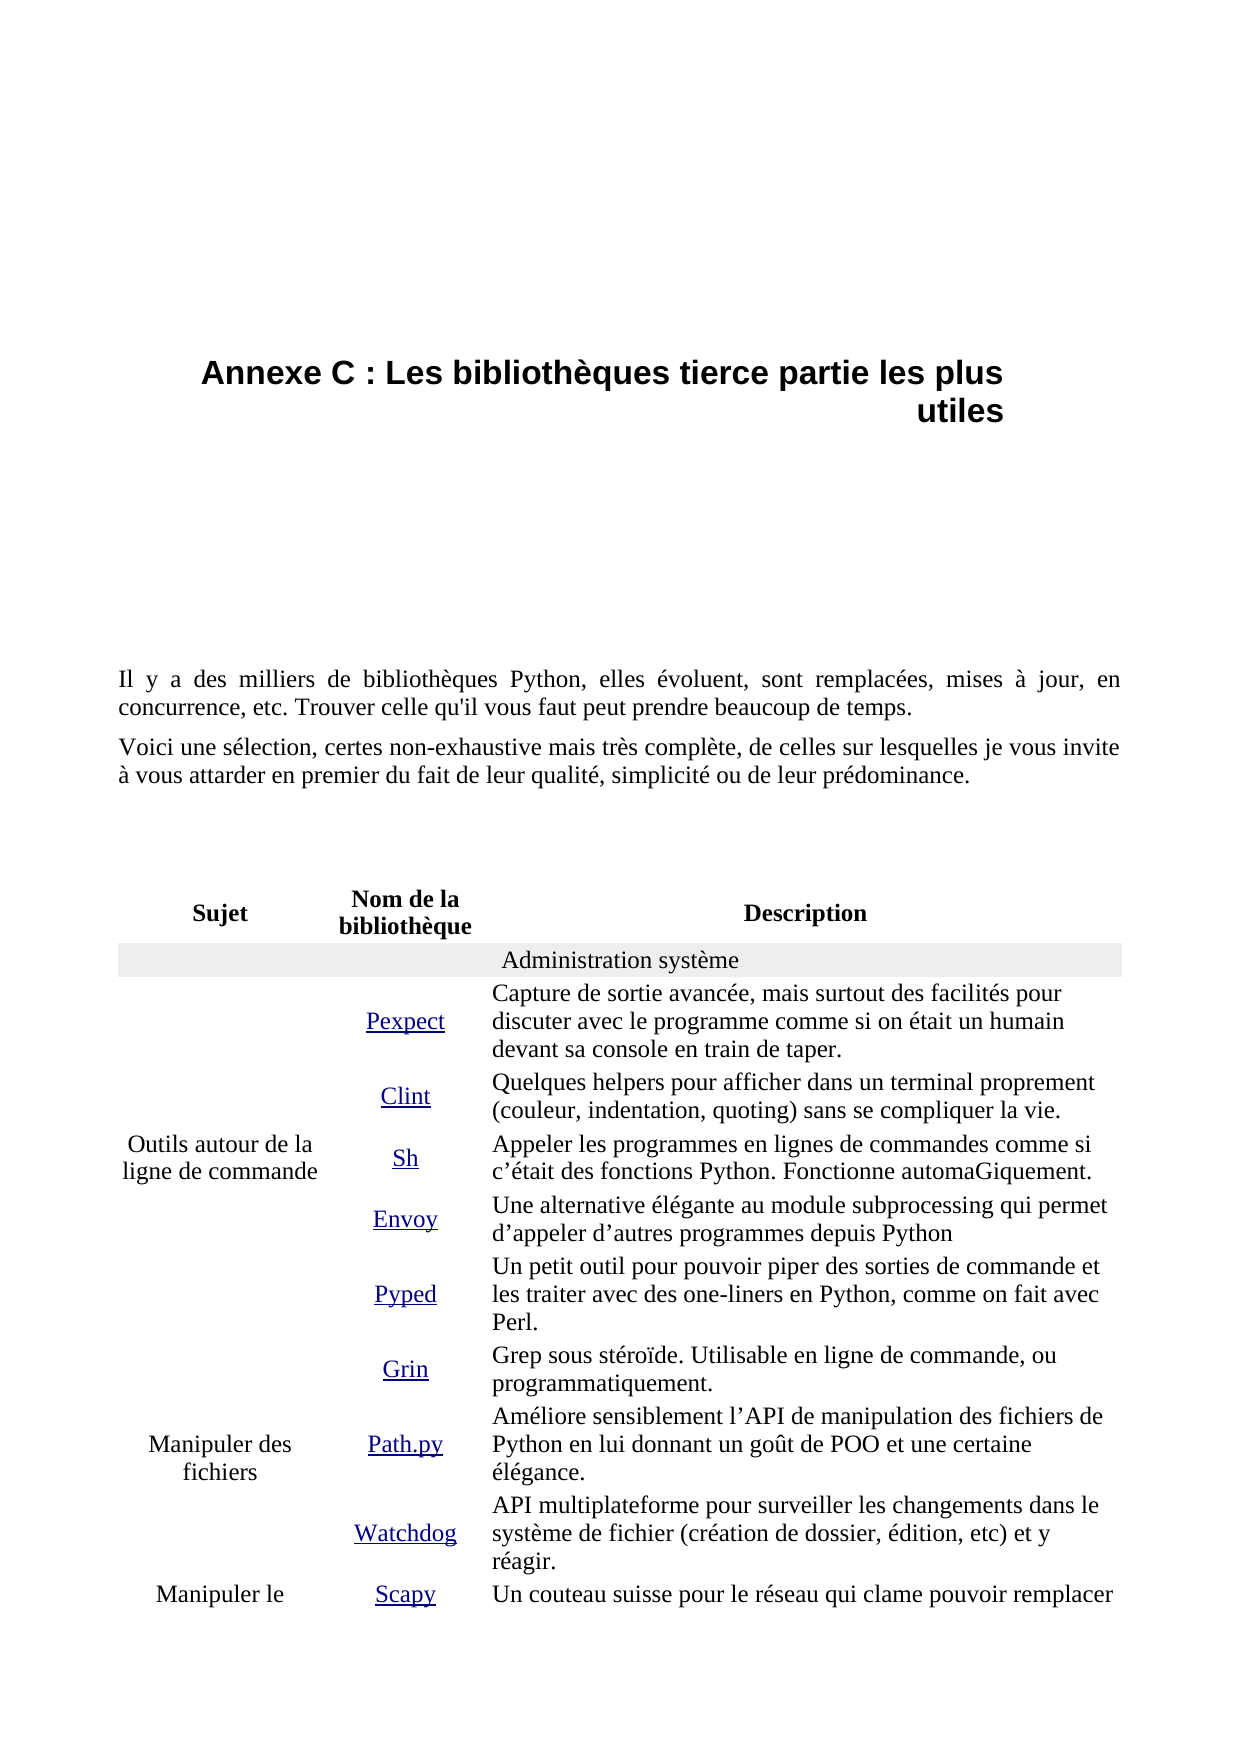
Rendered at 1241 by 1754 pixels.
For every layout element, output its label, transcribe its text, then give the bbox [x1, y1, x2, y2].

text Il y a des milliers de bibliothèques Python, elles évoluent, sont remplacées, mises à jour, en concurrence, etc. Trouver celle qu'il vous faut peut prendre beaucoup de temps. [118, 666, 1122, 721]
table_header Description [489, 882, 1122, 943]
table_cell Watchdog [322, 1489, 489, 1577]
table_cell Grep sous stéroïde. Utilisable en ligne de commande, ou programmatiquement. [489, 1338, 1122, 1399]
table_cell Outils autour de la ligne de commande [118, 977, 322, 1338]
table_cell Scapy [322, 1578, 489, 1611]
table_cell Path.py [322, 1400, 489, 1488]
table_cell Une alternative élégante au module subprocessing qui permet d’appeler d’autres programmes depuis Python [489, 1188, 1122, 1249]
table_cell Grin [322, 1338, 489, 1399]
subtitle Annexe C : Les bibliothèques tierce partie les plus utiles [118, 354, 1004, 429]
table_cell Appeler les programmes en lignes de commandes comme si c’était des fonctions Python. Fonctionne automaGiquement. [489, 1127, 1122, 1188]
table_cell Administration système [118, 943, 1122, 977]
table_cell Manipuler le [118, 1578, 322, 1611]
table_header Nom de la bibliothèque [322, 882, 489, 943]
table_cell Améliore sensiblement l’API de manipulation des fichiers de Python en lui donnant un goût de POO et une certaine élégance. [489, 1400, 1122, 1488]
table_cell Pexpect [322, 977, 489, 1066]
table_cell Envoy [322, 1188, 489, 1249]
table_header Sujet [118, 882, 322, 943]
table_cell API multiplateforme pour surveiller les changements dans le système de fichier (création de dossier, édition, etc) et y réagir. [489, 1489, 1122, 1577]
table_cell Quelques helpers pour afficher dans un terminal proprement (couleur, indentation, quoting) sans se compliquer la vie. [489, 1066, 1122, 1127]
table_cell Pyped [322, 1249, 489, 1338]
table_cell Manipuler des fichiers [118, 1338, 322, 1577]
table_cell Clint [322, 1066, 489, 1127]
table_cell Capture de sortie avancée, mais surtout des facilités pour discuter avec le programme comme si on était un humain devant sa console en train de taper. [489, 977, 1122, 1066]
text Voici une sélection, certes non-exhaustive mais très complète, de celles sur lesquelles je vous invite à vous attarder en premier du fait de leur qualité, simplicité ou de leur prédominance. [118, 733, 1122, 789]
table_cell Sh [322, 1127, 489, 1188]
table_cell Un couteau suisse pour le réseau qui clame pouvoir remplacer [489, 1578, 1122, 1611]
table_cell Un petit outil pour pouvoir piper des sorties de commande et les traiter avec des one-liners en Python, comme on fait avec Perl. [489, 1249, 1122, 1338]
